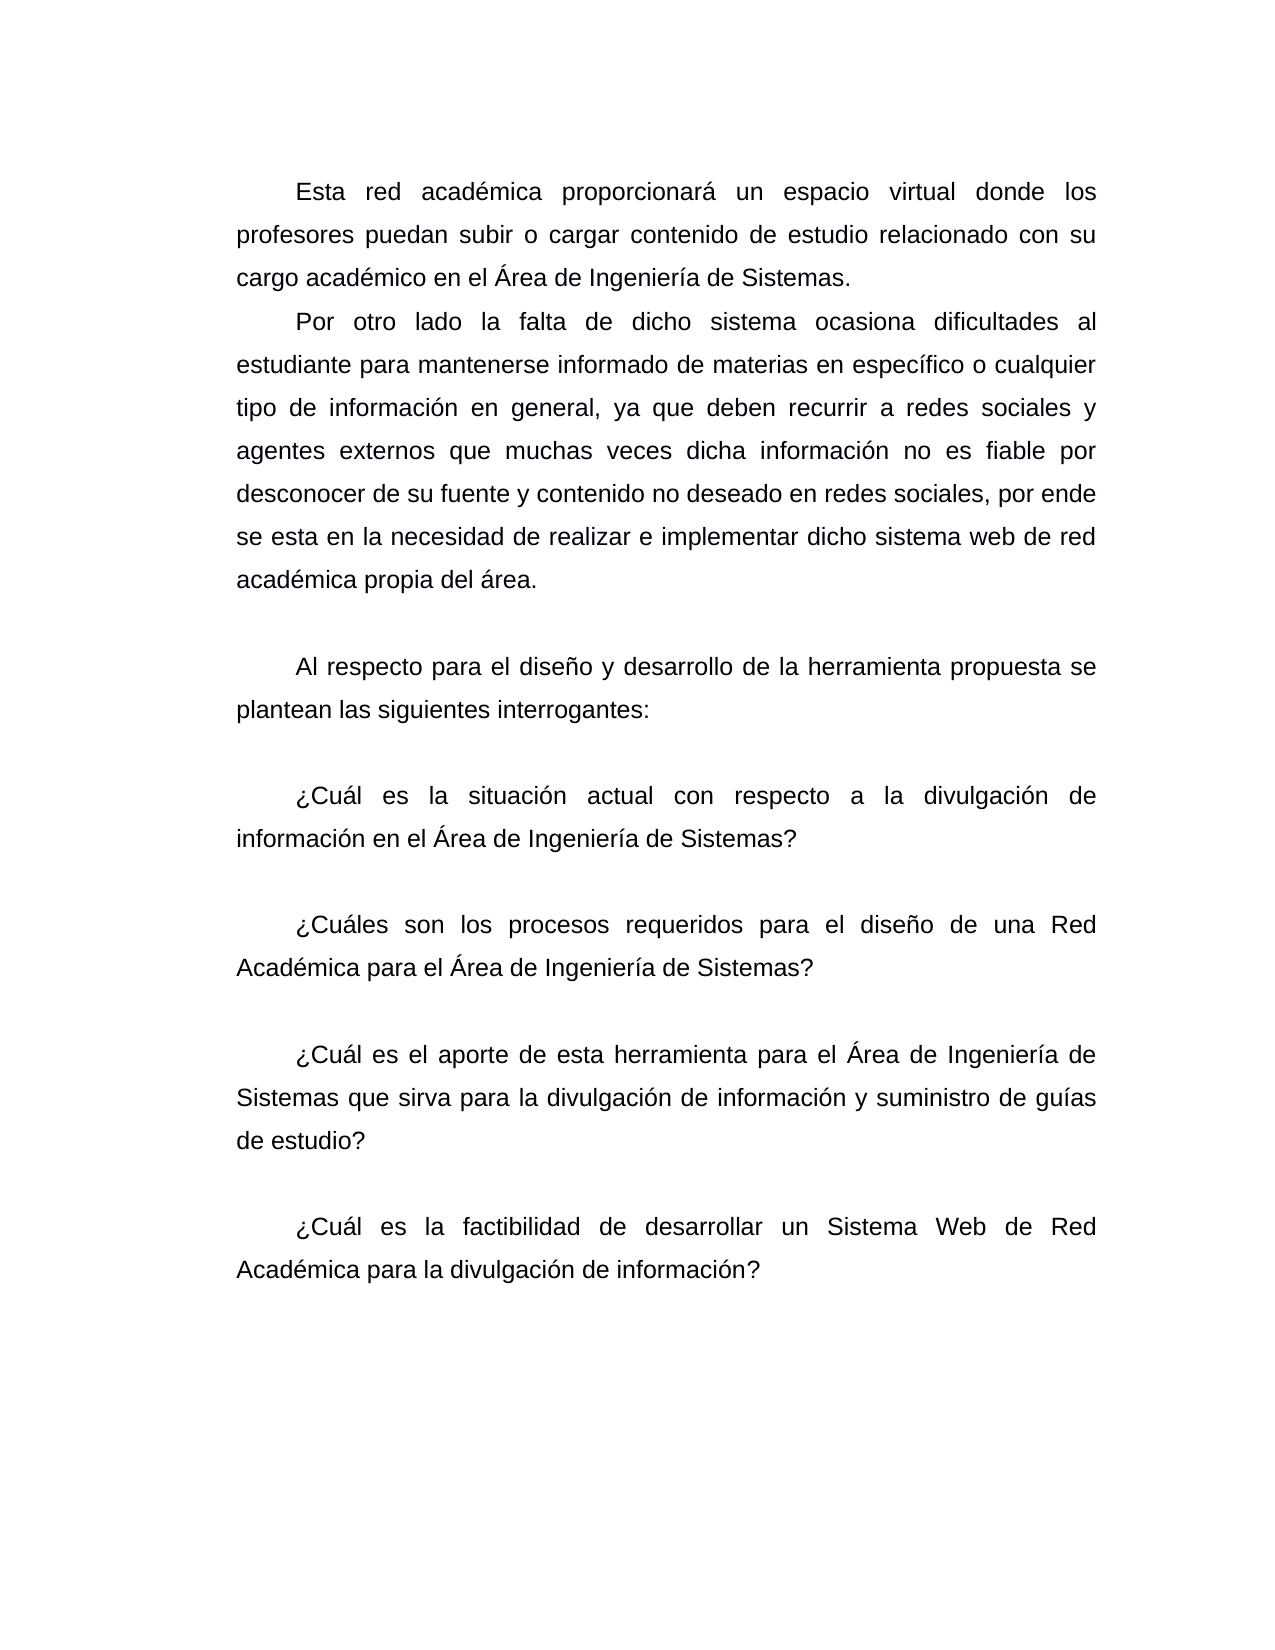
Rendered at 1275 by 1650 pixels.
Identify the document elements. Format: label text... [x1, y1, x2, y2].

text ¿Cuál es la factibilidad de desarrollar un Sistema Web de Red Académica para la divulgación de información? [236, 1212, 1098, 1284]
text ¿Cuál es el aporte de esta herramienta para el Área de Ingeniería de Sistemas que sirva para la divulgación de información y suministro de guías de estudio? [236, 1040, 1098, 1155]
text ¿Cuáles son los procesos requeridos para el diseño de una Red Académica para el Área de Ingeniería de Sistemas? [236, 910, 1098, 982]
text Al respecto para el diseño y desarrollo de la herramienta propuesta se plantean las siguientes interrogantes: [236, 652, 1098, 723]
text Por otro lado la falta de dicho sistema ocasiona dificultades al estudiante para mantenerse informado de materias en específico o cualquier tipo de información en general, ya que deben recurrir a redes sociales y agentes externos que muchas veces dicha información no es fiable por desconocer de su fuente y contenido no deseado en redes sociales, por ende se esta en la necesidad de realizar e implementar dicho sistema web de red académica propia del área. [236, 307, 1098, 594]
text ¿Cuál es la situación actual con respecto a la divulgación de información en el Área de Ingeniería de Sistemas? [236, 781, 1098, 853]
text Esta red académica proporcionará un espacio virtual donde los profesores puedan subir o cargar contenido de estudio relacionado con su cargo académico en el Área de Ingeniería de Sistemas. [236, 177, 1098, 292]
